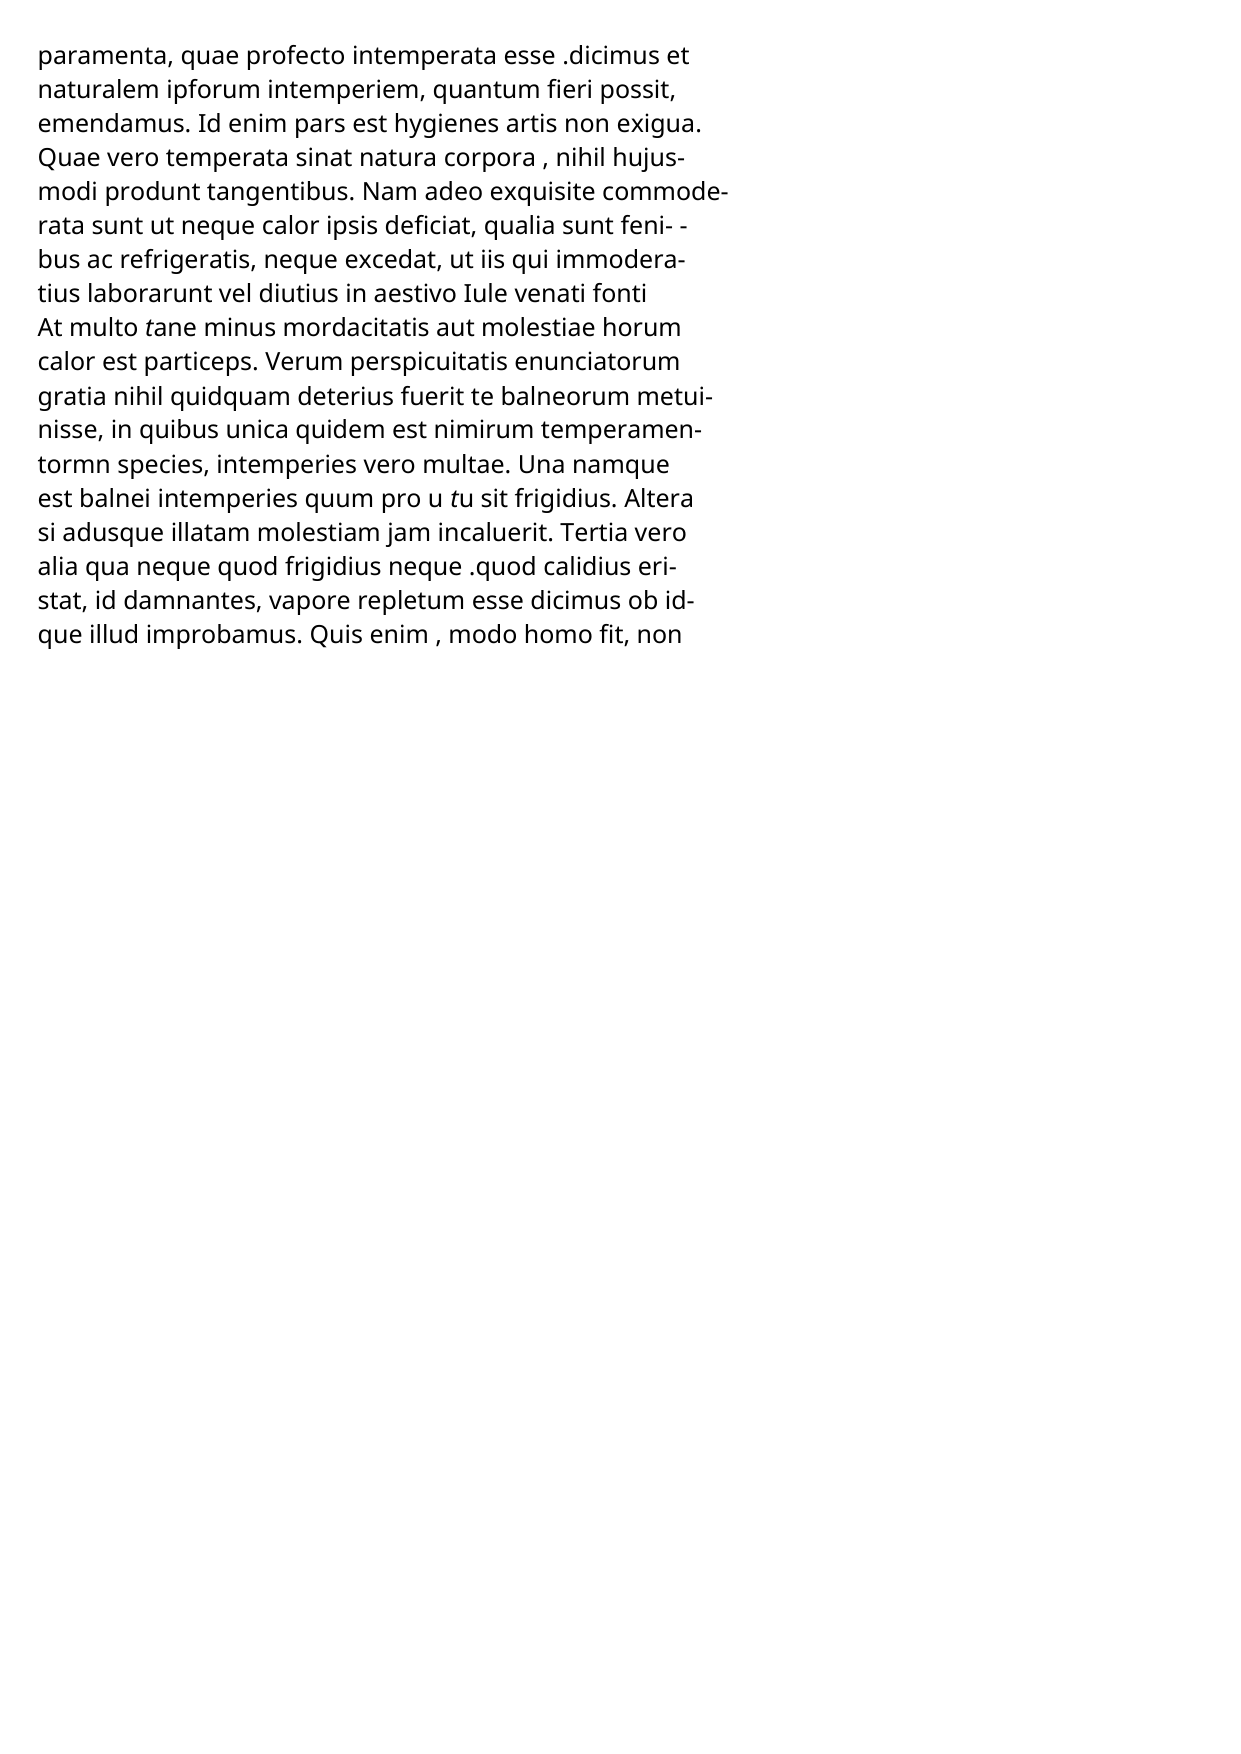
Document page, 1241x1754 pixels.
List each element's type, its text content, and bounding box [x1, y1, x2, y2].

text paramenta, quae profecto intemperata esse .dicimus et naturalem ipforum intemperiem, quantum fieri possit, emendamus. Id enim pars est hygienes artis non exigua. Quae vero temperata sinat natura corpora , nihil hujus- modi produnt tangentibus. Nam adeo exquisite commode- rata sunt ut neque calor ipsis deficiat, qualia sunt feni- - bus ac refrigeratis, neque excedat, ut iis qui immodera- tius laborarunt vel diutius in aestivo Iule venati fonti At multo tane minus mordacitatis aut molestiae horum calor est particeps. Verum perspicuitatis enunciatorum gratia nihil quidquam deterius fuerit te balneorum metui- nisse, in quibus unica quidem est nimirum temperamen- tormn species, intemperies vero multae. Una namque est balnei intemperies quum pro u tu sit frigidius. Altera si adusque illatam molestiam jam incaluerit. Tertia vero alia qua neque quod frigidius neque .quod calidius eri- stat, id damnantes, vapore repletum esse dicimus ob id- que illud improbamus. Quis enim , modo homo fit, non [37, 37, 1203, 651]
